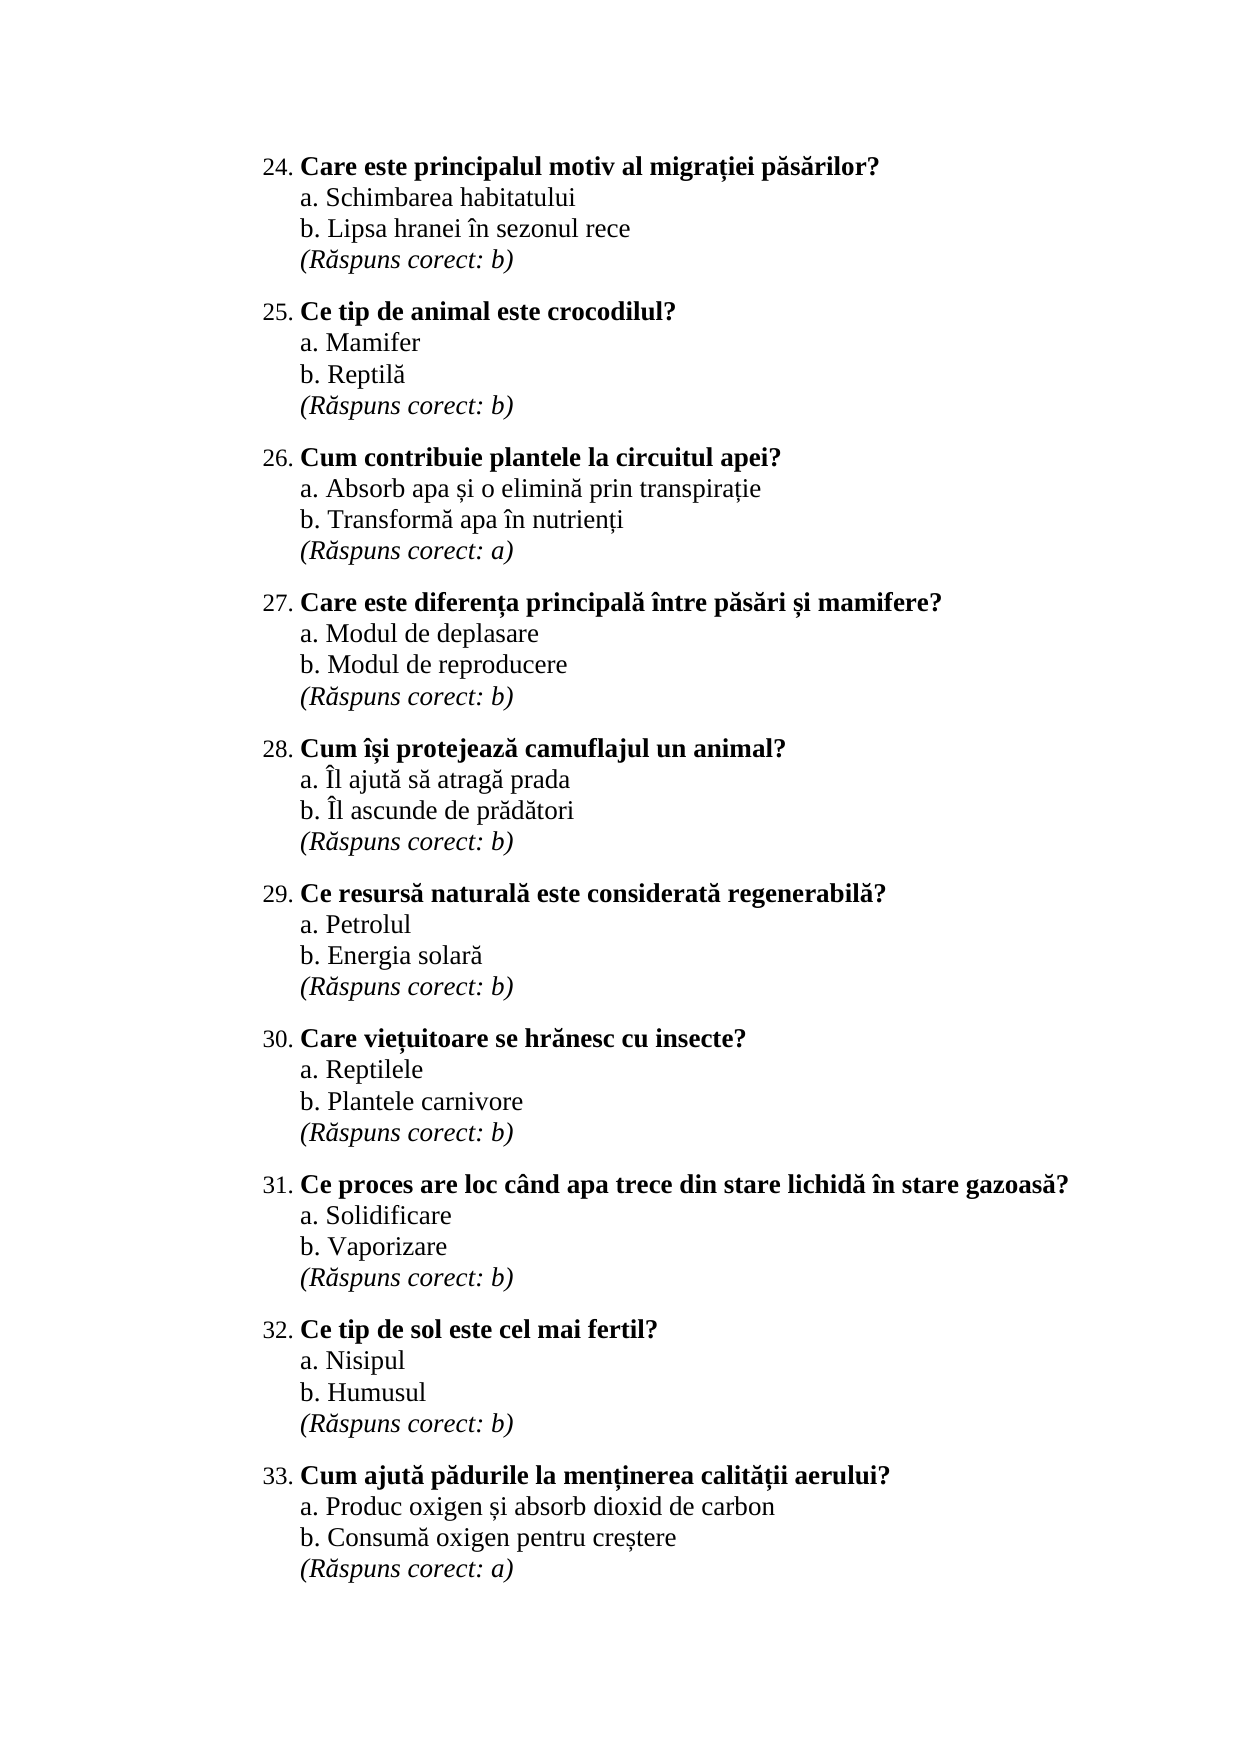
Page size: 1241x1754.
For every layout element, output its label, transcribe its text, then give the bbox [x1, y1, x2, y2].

list Care este diferența principală între păsări și mamifere? a. Modul de deplasare b. Modul de reproducere (Răspuns corect: b) [262, 586, 1090, 711]
list Ce resursă naturală este considerată regenerabilă? a. Petrolul b. Energia solară (Răspuns corect: b) [262, 877, 1090, 1002]
list Ce proces are loc când apa trece din stare lichidă în stare gazoasă? a. Solidificare b. Vaporizare (Răspuns corect: b) [262, 1168, 1090, 1292]
list Ce tip de animal este crocodilul? a. Mamifer b. Reptilă (Răspuns corect: b) [262, 295, 1090, 420]
list Cum își protejează camuflajul un animal? a. Îl ajută să atragă prada b. Îl ascunde de prădători (Răspuns corect: b) [262, 732, 1090, 856]
list Cum contribuie plantele la circuitul apei? a. Absorb apa și o elimină prin transpirație b. Transformă apa în nutrienți (Răspuns corect: a) [262, 441, 1090, 565]
list Ce tip de sol este cel mai fertil? a. Nisipul b. Humusul (Răspuns corect: b) [262, 1313, 1090, 1438]
list Care este principalul motiv al migrației păsărilor? a. Schimbarea habitatului b. Lipsa hranei în sezonul rece (Răspuns corect: b) [262, 150, 1090, 274]
list Cum ajută pădurile la menținerea calității aerului? a. Produc oxigen și absorb dioxid de carbon b. Consumă oxigen pentru creștere (Răspuns corect: a) [262, 1459, 1090, 1583]
list Care viețuitoare se hrănesc cu insecte? a. Reptilele b. Plantele carnivore (Răspuns corect: b) [262, 1022, 1090, 1147]
